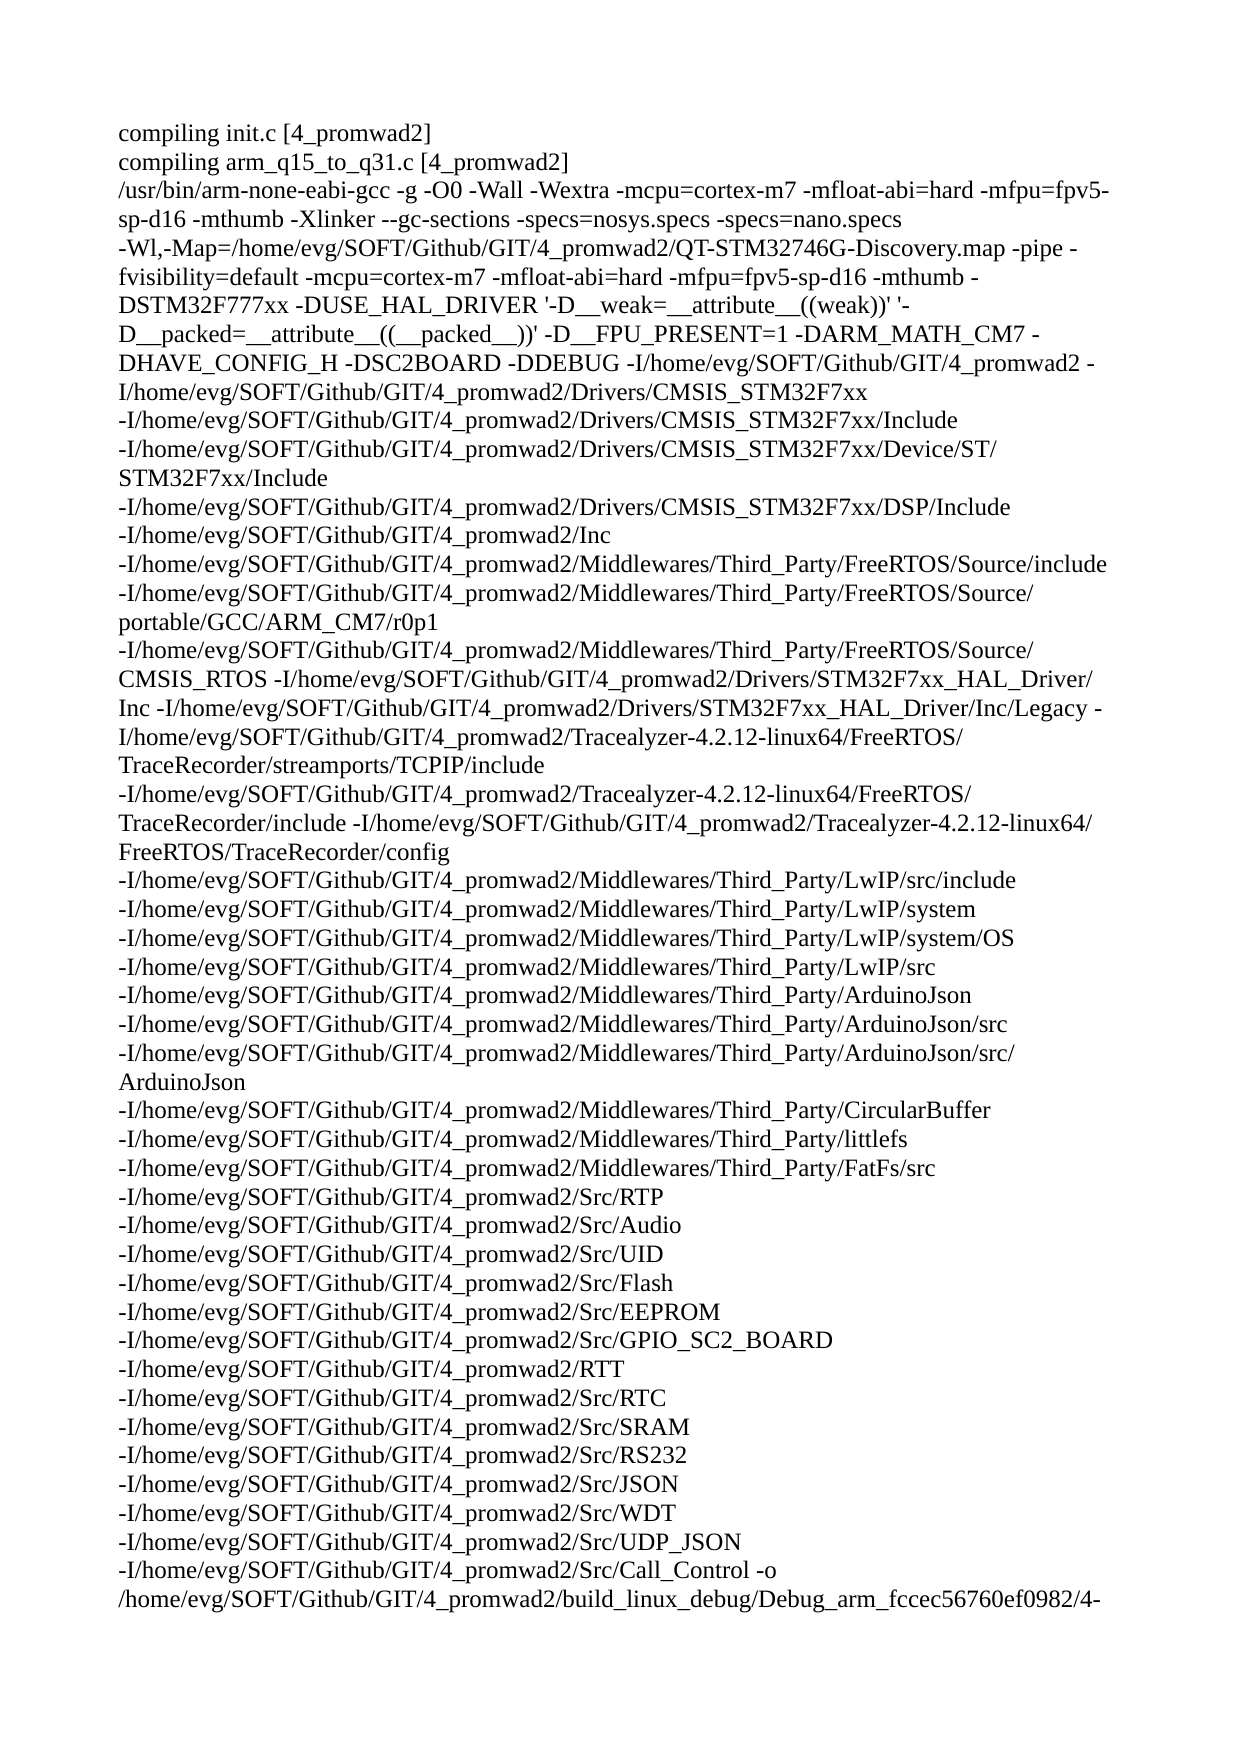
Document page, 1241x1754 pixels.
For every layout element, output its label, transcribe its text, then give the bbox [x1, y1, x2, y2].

text /usr/bin/arm-none-eabi-gcc -g -O0 -Wall -Wextra -mcpu=cortex-m7 -mfloat-abi=hard -mfpu=fpv5-sp-d16 -mthumb -Xlinker --gc-sections -specs=nosys.specs -specs=nano.specs -Wl,-Map=/home/evg/SOFT/Github/GIT/4_promwad2/QT-STM32746G-Discovery.map -pipe -fvisibility=default -mcpu=cortex-m7 -mfloat-abi=hard -mfpu=fpv5-sp-d16 -mthumb -DSTM32F777xx -DUSE_HAL_DRIVER '-D__weak=__attribute__((weak))' '-D__packed=__attribute__((__packed__))' -D__FPU_PRESENT=1 -DARM_MATH_CM7 -DHAVE_CONFIG_H -DSC2BOARD -DDEBUG -I/home/evg/SOFT/Github/GIT/4_promwad2 -I/home/evg/SOFT/Github/GIT/4_promwad2/Drivers/CMSIS_STM32F7xx -I/home/evg/SOFT/Github/GIT/4_promwad2/Drivers/CMSIS_STM32F7xx/Include -I/home/evg/SOFT/Github/GIT/4_promwad2/Drivers/CMSIS_STM32F7xx/Device/ST/STM32F7xx/Include -I/home/evg/SOFT/Github/GIT/4_promwad2/Drivers/CMSIS_STM32F7xx/DSP/Include -I/home/evg/SOFT/Github/GIT/4_promwad2/Inc -I/home/evg/SOFT/Github/GIT/4_promwad2/Middlewares/Third_Party/FreeRTOS/Source/include -I/home/evg/SOFT/Github/GIT/4_promwad2/Middlewares/Third_Party/FreeRTOS/Source/portable/GCC/ARM_CM7/r0p1 -I/home/evg/SOFT/Github/GIT/4_promwad2/Middlewares/Third_Party/FreeRTOS/Source/CMSIS_RTOS -I/home/evg/SOFT/Github/GIT/4_promwad2/Drivers/STM32F7xx_HAL_Driver/Inc -I/home/evg/SOFT/Github/GIT/4_promwad2/Drivers/STM32F7xx_HAL_Driver/Inc/Legacy -I/home/evg/SOFT/Github/GIT/4_promwad2/Tracealyzer-4.2.12-linux64/FreeRTOS/TraceRecorder/streamports/TCPIP/include -I/home/evg/SOFT/Github/GIT/4_promwad2/Tracealyzer-4.2.12-linux64/FreeRTOS/TraceRecorder/include -I/home/evg/SOFT/Github/GIT/4_promwad2/Tracealyzer-4.2.12-linux64/FreeRTOS/TraceRecorder/config -I/home/evg/SOFT/Github/GIT/4_promwad2/Middlewares/Third_Party/LwIP/src/include -I/home/evg/SOFT/Github/GIT/4_promwad2/Middlewares/Third_Party/LwIP/system -I/home/evg/SOFT/Github/GIT/4_promwad2/Middlewares/Third_Party/LwIP/system/OS -I/home/evg/SOFT/Github/GIT/4_promwad2/Middlewares/Third_Party/LwIP/src -I/home/evg/SOFT/Github/GIT/4_promwad2/Middlewares/Third_Party/ArduinoJson -I/home/evg/SOFT/Github/GIT/4_promwad2/Middlewares/Third_Party/ArduinoJson/src -I/home/evg/SOFT/Github/GIT/4_promwad2/Middlewares/Third_Party/ArduinoJson/src/ArduinoJson -I/home/evg/SOFT/Github/GIT/4_promwad2/Middlewares/Third_Party/CircularBuffer -I/home/evg/SOFT/Github/GIT/4_promwad2/Middlewares/Third_Party/littlefs -I/home/evg/SOFT/Github/GIT/4_promwad2/Middlewares/Third_Party/FatFs/src -I/home/evg/SOFT/Github/GIT/4_promwad2/Src/RTP -I/home/evg/SOFT/Github/GIT/4_promwad2/Src/Audio -I/home/evg/SOFT/Github/GIT/4_promwad2/Src/UID -I/home/evg/SOFT/Github/GIT/4_promwad2/Src/Flash -I/home/evg/SOFT/Github/GIT/4_promwad2/Src/EEPROM -I/home/evg/SOFT/Github/GIT/4_promwad2/Src/GPIO_SC2_BOARD -I/home/evg/SOFT/Github/GIT/4_promwad2/RTT -I/home/evg/SOFT/Github/GIT/4_promwad2/Src/RTC -I/home/evg/SOFT/Github/GIT/4_promwad2/Src/SRAM -I/home/evg/SOFT/Github/GIT/4_promwad2/Src/RS232 -I/home/evg/SOFT/Github/GIT/4_promwad2/Src/JSON -I/home/evg/SOFT/Github/GIT/4_promwad2/Src/WDT -I/home/evg/SOFT/Github/GIT/4_promwad2/Src/UDP_JSON -I/home/evg/SOFT/Github/GIT/4_promwad2/Src/Call_Control -o /home/evg/SOFT/Github/GIT/4_promwad2/build_linux_debug/Debug_arm_fccec56760ef0982/4- [118, 176, 1122, 1613]
text compiling arm_q15_to_q31.c [4_promwad2] [118, 147, 1122, 176]
text compiling init.c [4_promwad2] [118, 118, 1122, 147]
